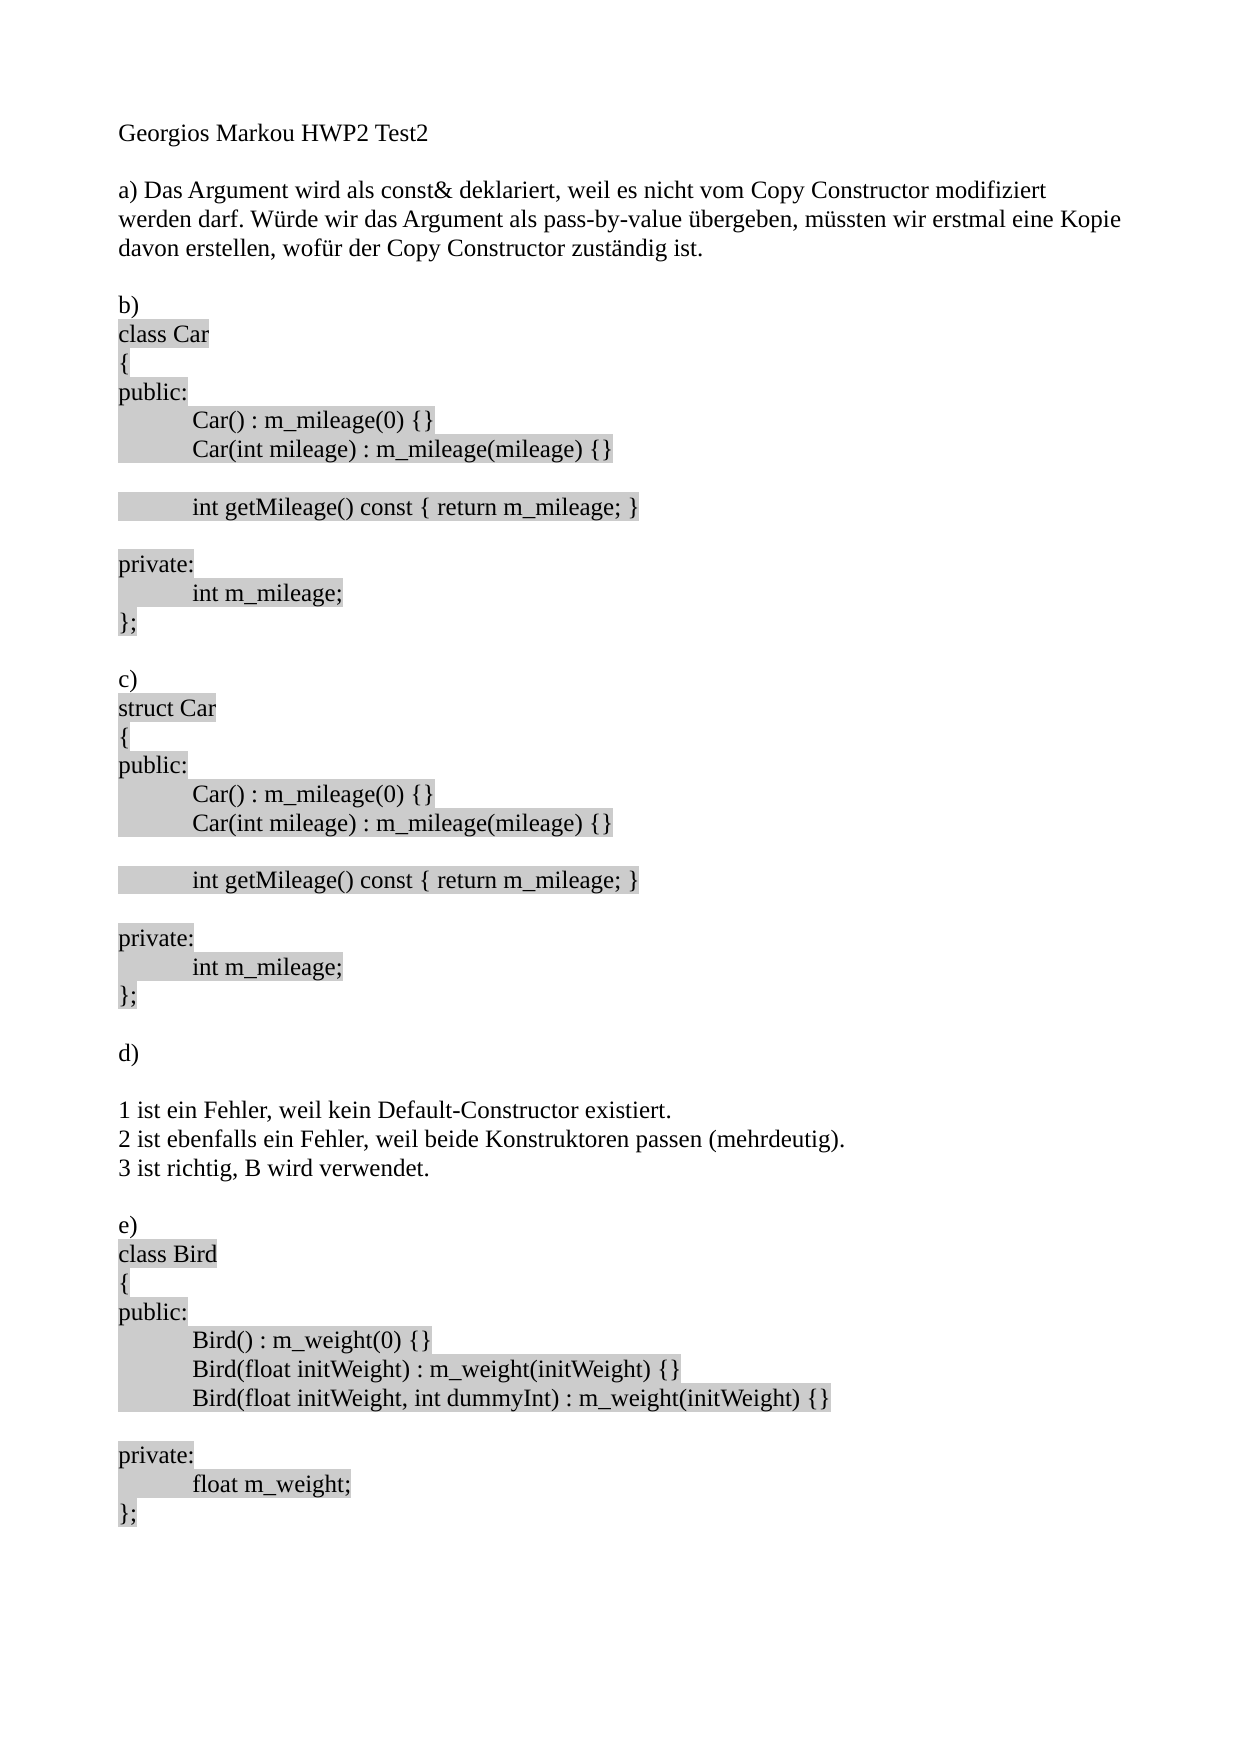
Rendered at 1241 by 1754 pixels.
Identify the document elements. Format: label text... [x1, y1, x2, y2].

text Bird(float initWeight, int dummyInt) : m_weight(initWeight) {} [118, 1383, 1122, 1412]
text a) Das Argument wird als const& deklariert, weil es nicht vom Copy Constructor modifiziert werden darf. Würde wir das Argument als pass-by-value übergeben, müssten wir erstmal eine Kopie davon erstellen, wofür der Copy Constructor zuständig ist. [118, 176, 1122, 262]
text Bird(float initWeight) : m_weight(initWeight) {} [118, 1354, 1122, 1383]
text Bird() : m_weight(0) {} [118, 1326, 1122, 1354]
text 1 ist ein Fehler, weil kein Default-Constructor existiert. [118, 1096, 1122, 1124]
text }; [118, 607, 1122, 636]
text }; [118, 1498, 1122, 1527]
text e) [118, 1211, 1122, 1239]
text int getMileage() const { return m_mileage; } [118, 492, 1122, 521]
text Car() : m_mileage(0) {} [118, 406, 1122, 434]
text int m_mileage; [118, 578, 1122, 607]
text public: [118, 751, 1122, 779]
text d) [118, 1038, 1122, 1067]
text int getMileage() const { return m_mileage; } [118, 866, 1122, 894]
text struct Car [118, 693, 1122, 722]
text public: [118, 377, 1122, 406]
text private: [118, 549, 1122, 578]
text public: [118, 1297, 1122, 1326]
text private: [118, 1441, 1122, 1469]
text float m_weight; [118, 1469, 1122, 1498]
text 3 ist richtig, B wird verwendet. [118, 1153, 1122, 1182]
text Georgios Markou HWP2 Test2 [118, 118, 1122, 147]
text b) [118, 291, 1122, 319]
text class Bird [118, 1239, 1122, 1268]
text }; [118, 981, 1122, 1009]
text private: [118, 923, 1122, 952]
text int m_mileage; [118, 952, 1122, 981]
text Car(int mileage) : m_mileage(mileage) {} [118, 808, 1122, 837]
text { [118, 1268, 1122, 1297]
text class Car [118, 319, 1122, 348]
text Car(int mileage) : m_mileage(mileage) {} [118, 434, 1122, 463]
text c) [118, 664, 1122, 693]
text { [118, 722, 1122, 751]
text 2 ist ebenfalls ein Fehler, weil beide Konstruktoren passen (mehrdeutig). [118, 1124, 1122, 1153]
text Car() : m_mileage(0) {} [118, 779, 1122, 808]
text { [118, 348, 1122, 377]
